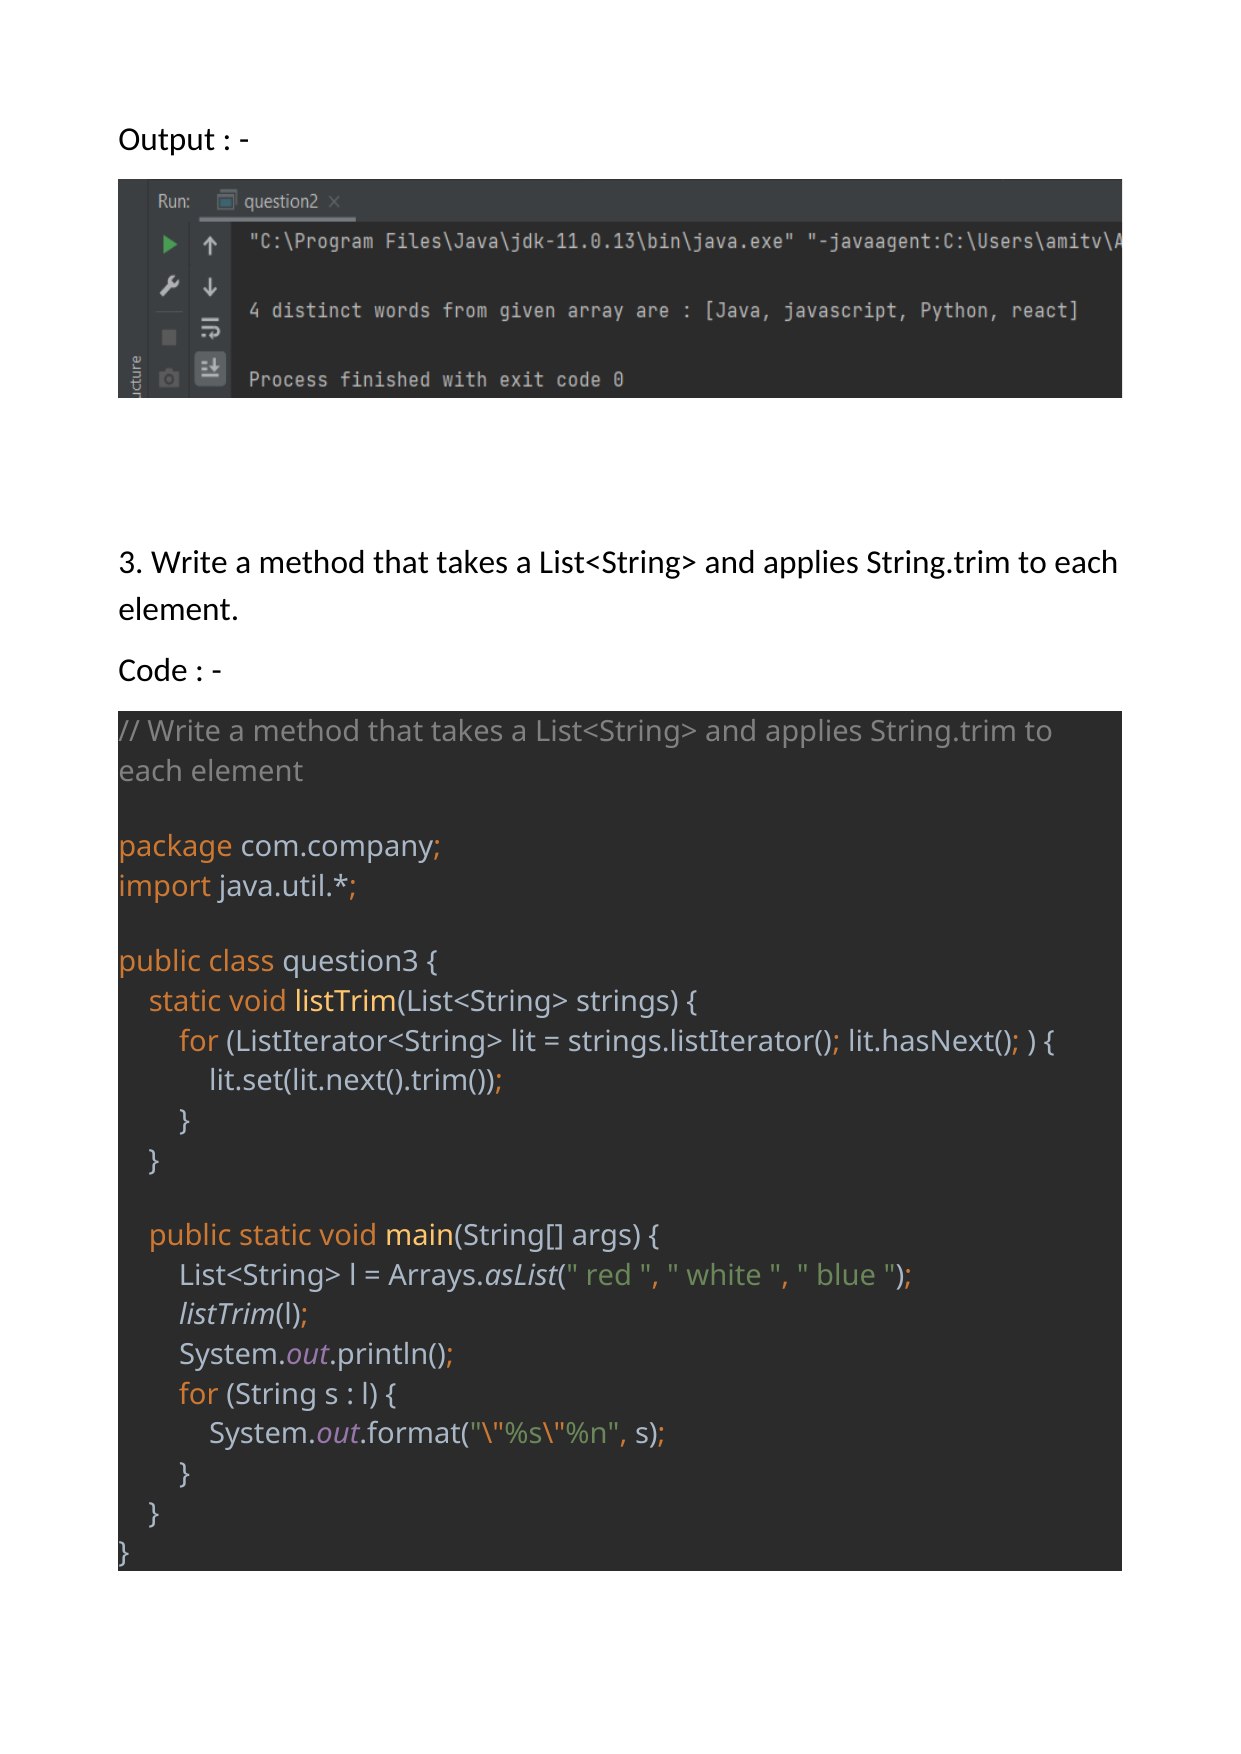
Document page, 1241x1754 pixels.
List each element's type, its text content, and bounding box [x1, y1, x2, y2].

text 3. Write a method that takes a List<String> and applies String.trim to each element. [118, 541, 1122, 628]
text Output : - [118, 118, 1122, 159]
text // Write a method that takes a List<String> and applies String.trim to each element package com.company; import java.util.*; public class question3 { static void listTrim(List<String> strings) { for (ListIterator<String> lit = strings.listIterator(); lit.hasNext(); ) { lit.set(lit.next().trim()); } } public static void main(String[] args) { List<String> l = Arrays.asList(" red ", " white ", " blue "); listTrim(l); System.out.println(); for (String s : l) { System.out.format("\"%s\"%n", s); } } } [118, 711, 1122, 1571]
text Code : - [118, 649, 1122, 690]
picture [118, 179, 1123, 398]
